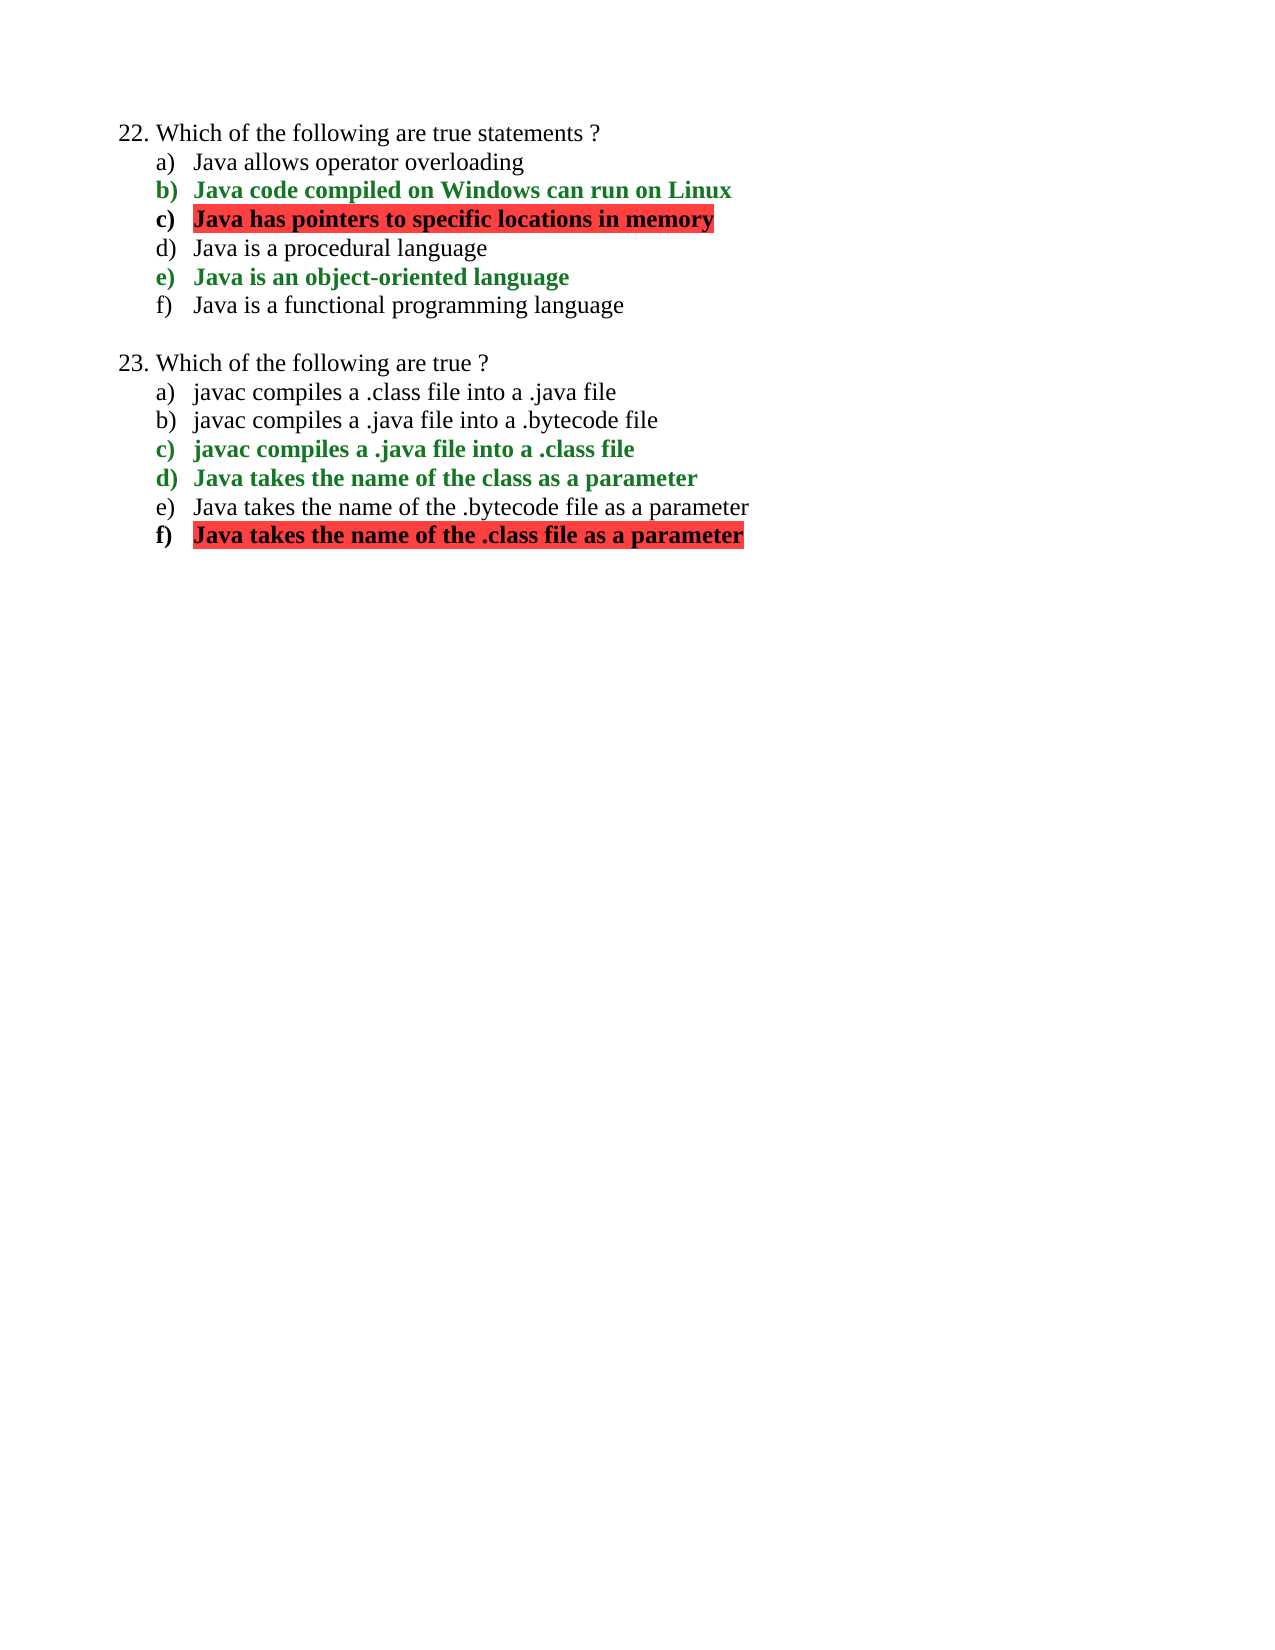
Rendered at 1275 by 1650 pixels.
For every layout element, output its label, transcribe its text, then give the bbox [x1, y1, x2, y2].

list javac compiles a .java file into a .bytecode file [156, 406, 1157, 434]
list Java takes the name of the .class file as a parameter [156, 521, 1157, 549]
list Java code compiled on Windows can run on Linux [156, 176, 1157, 204]
list Java takes the name of the .bytecode file as a parameter [156, 492, 1157, 521]
list Java takes the name of the class as a parameter [156, 463, 1157, 492]
list Java is an object-oriented language [156, 262, 1157, 291]
text 22. Which of the following are true statements ? [118, 118, 1157, 147]
list javac compiles a .java file into a .class file [156, 434, 1157, 463]
list Java has pointers to specific locations in memory [156, 204, 1157, 233]
list javac compiles a .class file into a .java file [156, 377, 1157, 406]
text 23. Which of the following are true ? [118, 348, 1157, 377]
list Java is a functional programming language [156, 291, 1157, 319]
list Java allows operator overloading [156, 147, 1157, 176]
list Java is a procedural language [156, 233, 1157, 262]
